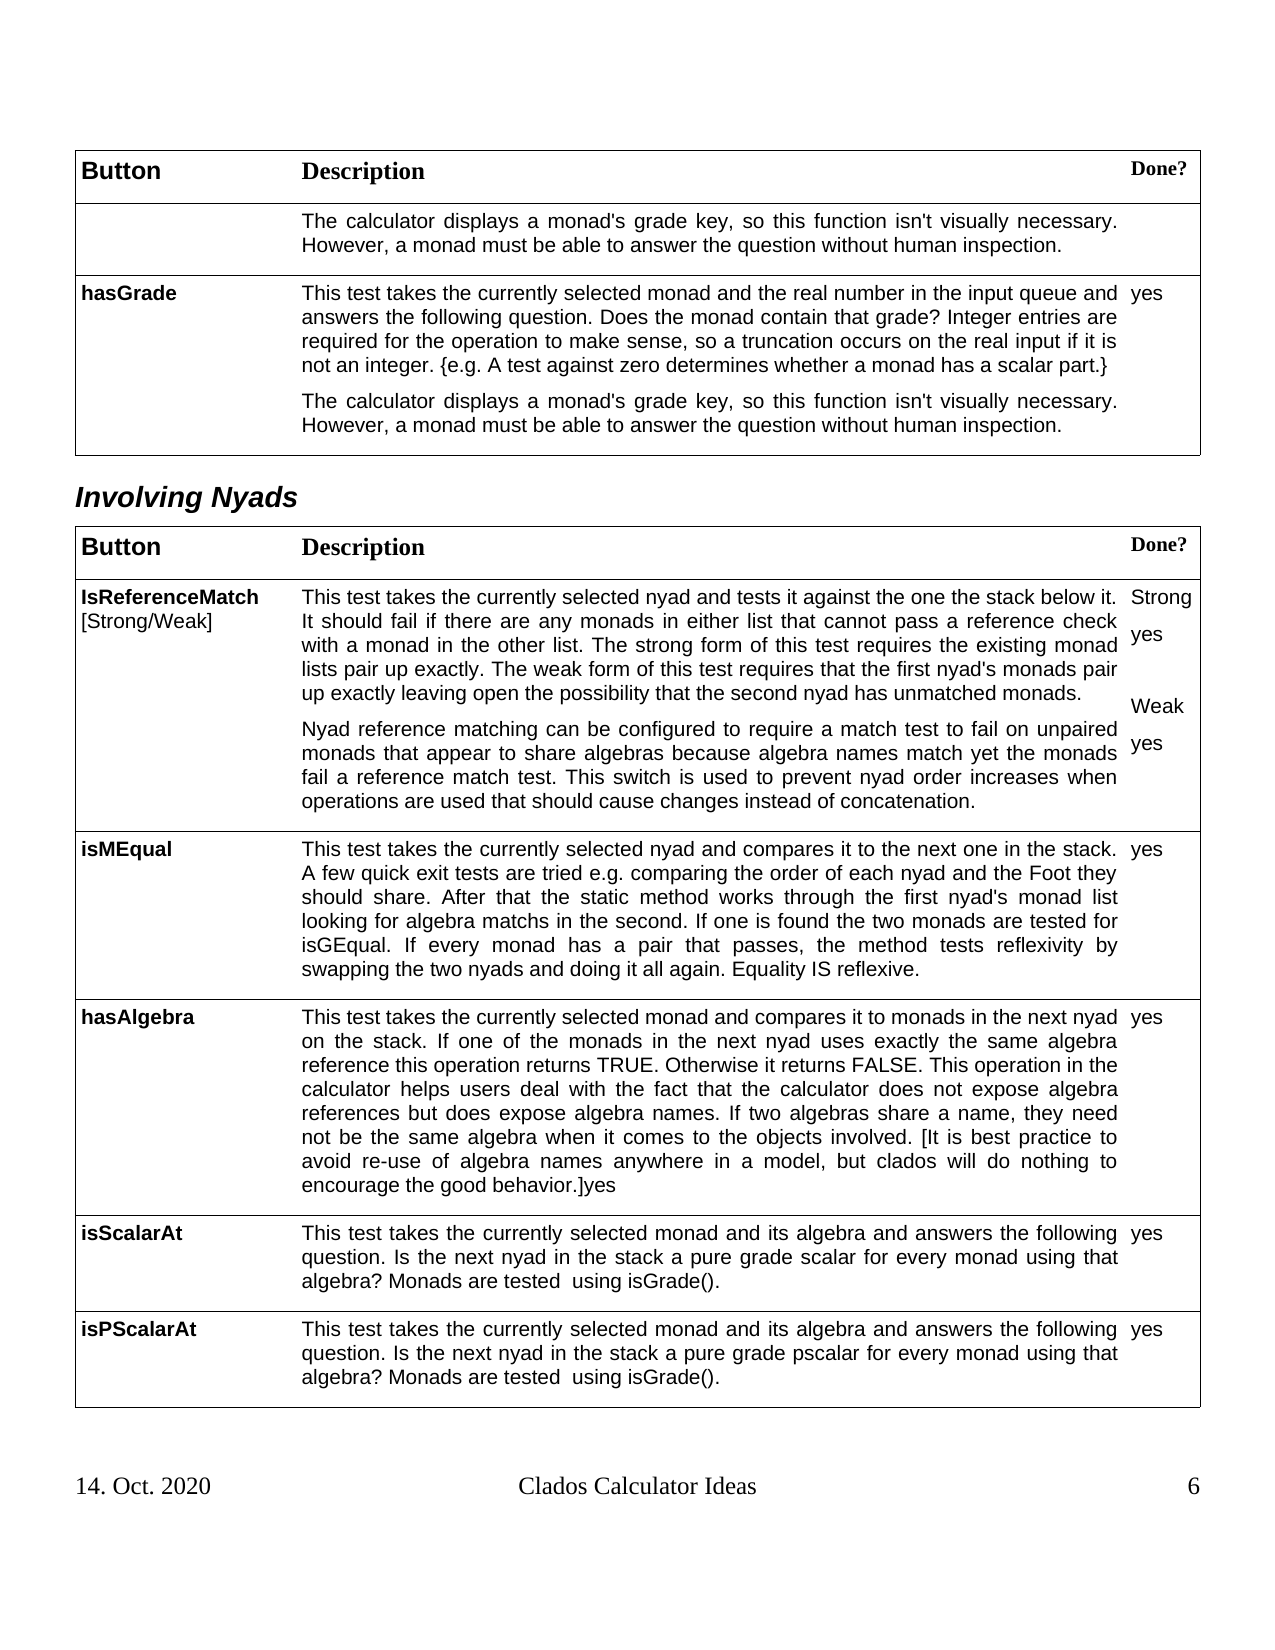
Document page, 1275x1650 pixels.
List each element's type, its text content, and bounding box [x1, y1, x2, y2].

table_cell [76, 204, 296, 275]
table_cell This test takes the currently selected nyad and tests it against the one the stack below it. It should fail if there are any monads in either list that cannot pass a reference check with a monad in the other list. The strong form of this test requires the existing monad lists pair up exactly. The weak form of this test requires that the first nyad's monads pair up exactly leaving open the possibility that the second nyad has unmatched monads. Nyad reference matching can be configured to require a match test to fail on unpaired monads that appear to share algebras because algebra names match yet the monads fail a reference match test. This switch is used to prevent nyad order increases when operations are used that should cause changes instead of concatenation. [296, 580, 1125, 831]
table_cell hasAlgebra [76, 1000, 296, 1215]
table_header Done? [1125, 151, 1200, 203]
table_cell This test takes the currently selected monad and its algebra and answers the following question. Is the next nyad in the stack a pure grade pscalar for every monad using that algebra? Monads are tested using isGrade(). [296, 1312, 1125, 1407]
table_cell IsReferenceMatch [Strong/Weak] [76, 580, 296, 831]
table_cell yes [1125, 1312, 1200, 1407]
table_cell This test takes the currently selected monad and compares it to monads in the next nyad on the stack. If one of the monads in the next nyad uses exactly the same algebra reference this operation returns TRUE. Otherwise it returns FALSE. This operation in the calculator helps users deal with the fact that the calculator does not expose algebra references but does expose algebra names. If two algebras share a name, they need not be the same algebra when it comes to the objects involved. [It is best practice to avoid re-use of algebra names anywhere in a model, but clados will do nothing to encourage the good behavior.]yes [296, 1000, 1125, 1215]
subtitle Involving Nyads [75, 480, 1200, 514]
table_header Done? [1125, 527, 1200, 579]
table_cell isMEqual [76, 832, 296, 999]
table_cell isScalarAt [76, 1216, 296, 1311]
table_cell The calculator displays a monad's grade key, so this function isn't visually necessary. However, a monad must be able to answer the question without human inspection. [296, 204, 1125, 275]
table_cell hasGrade [76, 276, 296, 455]
table_header Button [76, 151, 296, 203]
table_cell yes [1125, 1216, 1200, 1311]
table_cell yes [1125, 832, 1200, 999]
table_cell isPScalarAt [76, 1312, 296, 1407]
table_cell yes [1125, 276, 1200, 455]
table_cell yes [1125, 1000, 1200, 1215]
table_header Description [296, 527, 1125, 579]
table_cell This test takes the currently selected monad and its algebra and answers the following question. Is the next nyad in the stack a pure grade scalar for every monad using that algebra? Monads are tested using isGrade(). [296, 1216, 1125, 1311]
table_header Button [76, 527, 296, 579]
table_cell This test takes the currently selected monad and the real number in the input queue and answers the following question. Does the monad contain that grade? Integer entries are required for the operation to make sense, so a truncation occurs on the real input if it is not an integer. {e.g. A test against zero determines whether a monad has a scalar part.} The calculator displays a monad's grade key, so this function isn't visually necessary. However, a monad must be able to answer the question without human inspection. [296, 276, 1125, 455]
table_cell Strong yes Weak yes [1125, 580, 1200, 831]
table_header Description [296, 151, 1125, 203]
table_cell This test takes the currently selected nyad and compares it to the next one in the stack. A few quick exit tests are tried e.g. comparing the order of each nyad and the Foot they should share. After that the static method works through the first nyad's monad list looking for algebra matchs in the second. If one is found the two monads are tested for isGEqual. If every monad has a pair that passes, the method tests reflexivity by swapping the two nyads and doing it all again. Equality IS reflexive. [296, 832, 1125, 999]
table_cell [1125, 204, 1200, 275]
